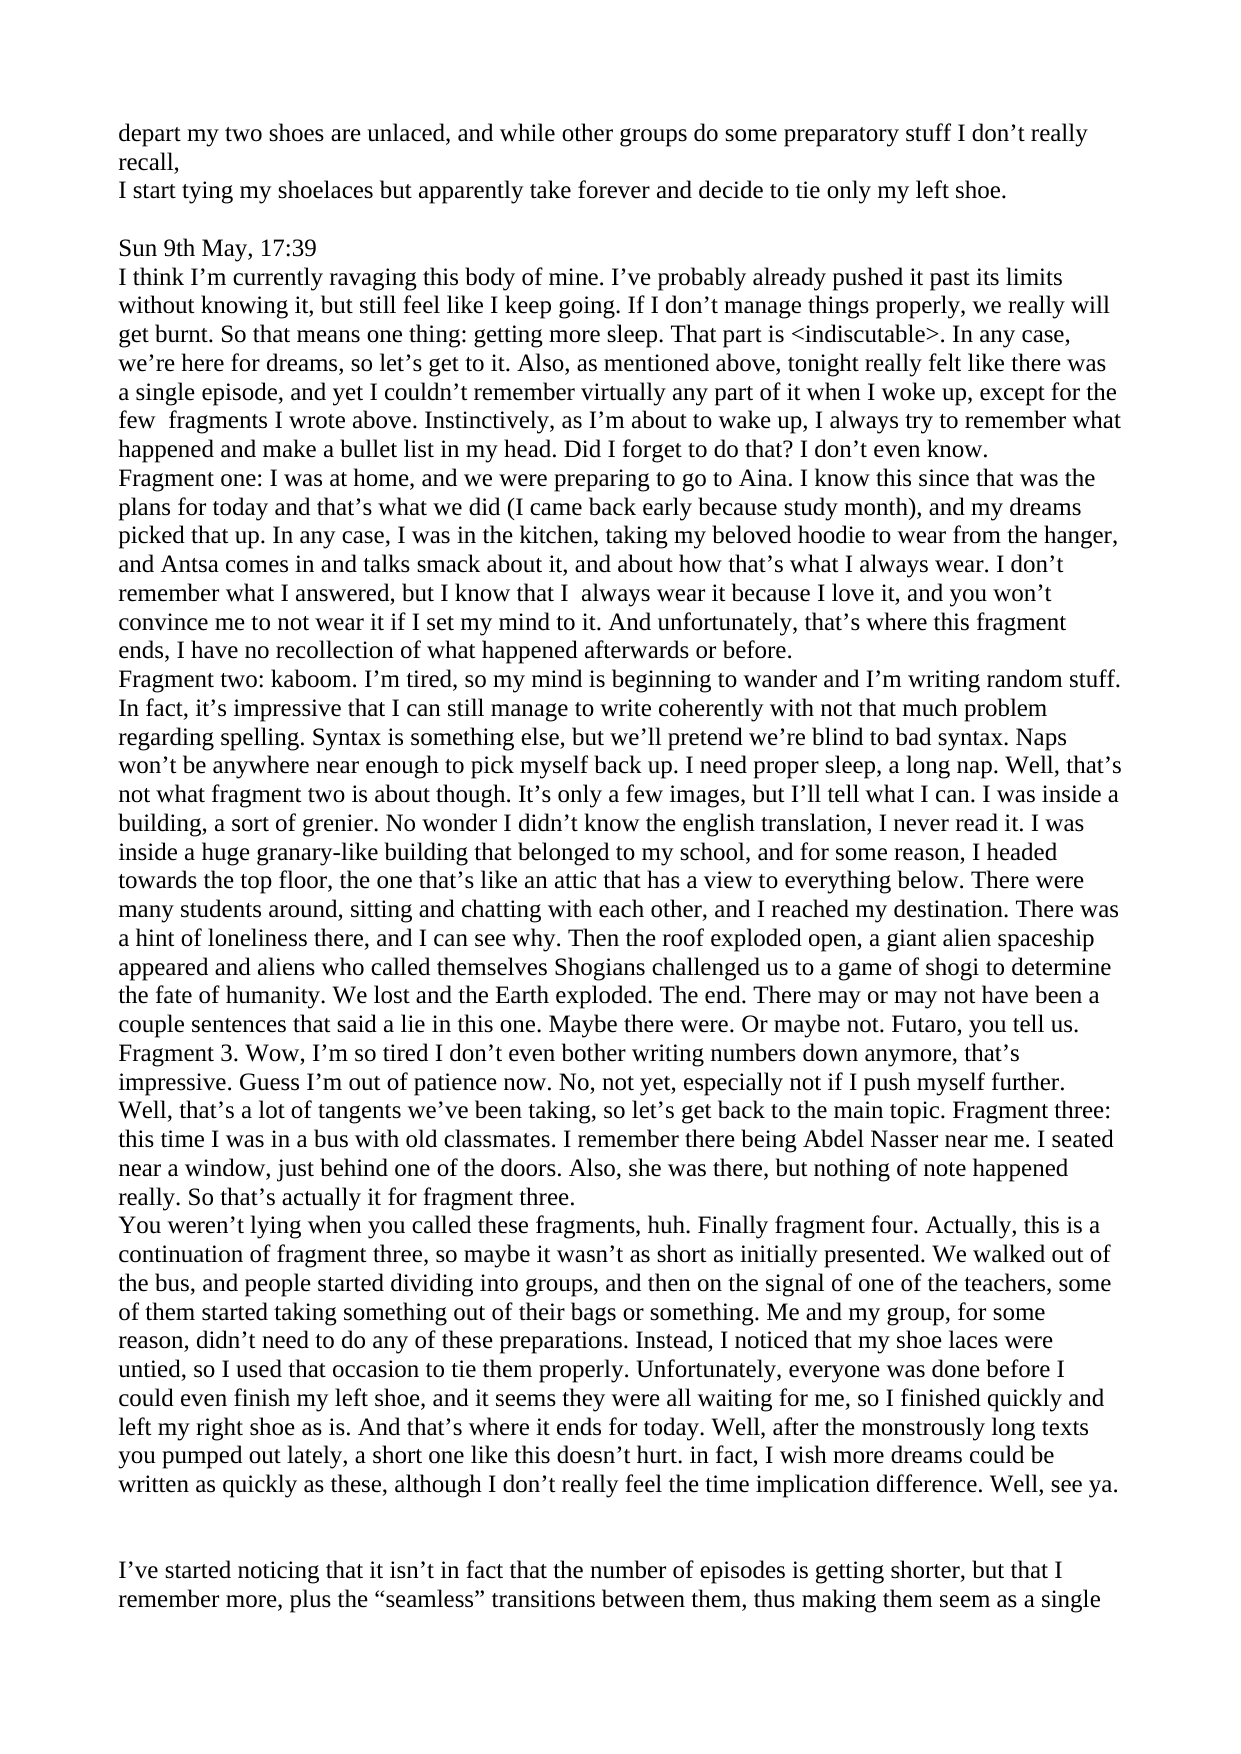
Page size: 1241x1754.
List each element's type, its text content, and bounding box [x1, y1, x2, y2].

text I start tying my shoelaces but apparently take forever and decide to tie only my left shoe. [118, 176, 1122, 204]
text I’ve started noticing that it isn’t in fact that the number of episodes is getting shorter, but that I remember more, plus the “seamless” transitions between them, thus making them seem as a single [118, 1556, 1122, 1613]
text You weren’t lying when you called these fragments, huh. Finally fragment four. Actually, this is a continuation of fragment three, so maybe it wasn’t as short as initially presented. We walked out of the bus, and people started dividing into groups, and then on the signal of one of the teachers, some of them started taking something out of their bags or something. Me and my group, for some reason, didn’t need to do any of these preparations. Instead, I noticed that my shoe laces were untied, so I used that occasion to tie them properly. Unfortunately, everyone was done before I could even finish my left shoe, and it seems they were all waiting for me, so I finished quickly and left my right shoe as is. And that’s where it ends for today. Well, after the monstrously long texts you pumped out lately, a short one like this doesn’t hurt. in fact, I wish more dreams could be written as quickly as these, although I don’t really feel the time implication difference. Well, see ya. [118, 1211, 1122, 1498]
text I think I’m currently ravaging this body of mine. I’ve probably already pushed it past its limits without knowing it, but still feel like I keep going. If I don’t manage things properly, we really will get burnt. So that means one thing: getting more sleep. That part is <indiscutable>. In any case, we’re here for dreams, so let’s get to it. Also, as mentioned above, tonight really felt like there was a single episode, and yet I couldn’t remember virtually any part of it when I woke up, except for the few fragments I wrote above. Instinctively, as I’m about to wake up, I always try to remember what happened and make a bullet list in my head. Did I forget to do that? I don’t even know. [118, 262, 1122, 463]
text Fragment 3. Wow, I’m so tired I don’t even bother writing numbers down anymore, that’s impressive. Guess I’m out of patience now. No, not yet, especially not if I push myself further. Well, that’s a lot of tangents we’ve been taking, so let’s get back to the main topic. Fragment three: this time I was in a bus with old classmates. I remember there being Abdel Nasser near me. I seated near a window, just behind one of the doors. Also, she was there, but nothing of note happened really. So that’s actually it for fragment three. [118, 1038, 1122, 1211]
text Fragment two: kaboom. I’m tired, so my mind is beginning to wander and I’m writing random stuff. In fact, it’s impressive that I can still manage to write coherently with not that much problem regarding spelling. Syntax is something else, but we’ll pretend we’re blind to bad syntax. Naps won’t be anywhere near enough to pick myself back up. I need proper sleep, a long nap. Well, that’s not what fragment two is about though. It’s only a few images, but I’ll tell what I can. I was inside a building, a sort of grenier. No wonder I didn’t know the english translation, I never read it. I was inside a huge granary-like building that belonged to my school, and for some reason, I headed towards the top floor, the one that’s like an attic that has a view to everything below. There were many students around, sitting and chatting with each other, and I reached my destination. There was a hint of loneliness there, and I can see why. Then the roof exploded open, a giant alien spaceship appeared and aliens who called themselves Shogians challenged us to a game of shogi to determine the fate of humanity. We lost and the Earth exploded. The end. There may or may not have been a couple sentences that said a lie in this one. Maybe there were. Or maybe not. Futaro, you tell us. [118, 664, 1122, 1038]
text Fragment one: I was at home, and we were preparing to go to Aina. I know this since that was the plans for today and that’s what we did (I came back early because study month), and my dreams picked that up. In any case, I was in the kitchen, taking my beloved hoodie to wear from the hanger, and Antsa comes in and talks smack about it, and about how that’s what I always wear. I don’t remember what I answered, but I know that I always wear it because I love it, and you won’t convince me to not wear it if I set my mind to it. And unfortunately, that’s where this fragment ends, I have no recollection of what happened afterwards or before. [118, 463, 1122, 664]
text Sun 9th May, 17:39 [118, 233, 1122, 262]
text depart my two shoes are unlaced, and while other groups do some preparatory stuff I don’t really recall, [118, 118, 1122, 176]
